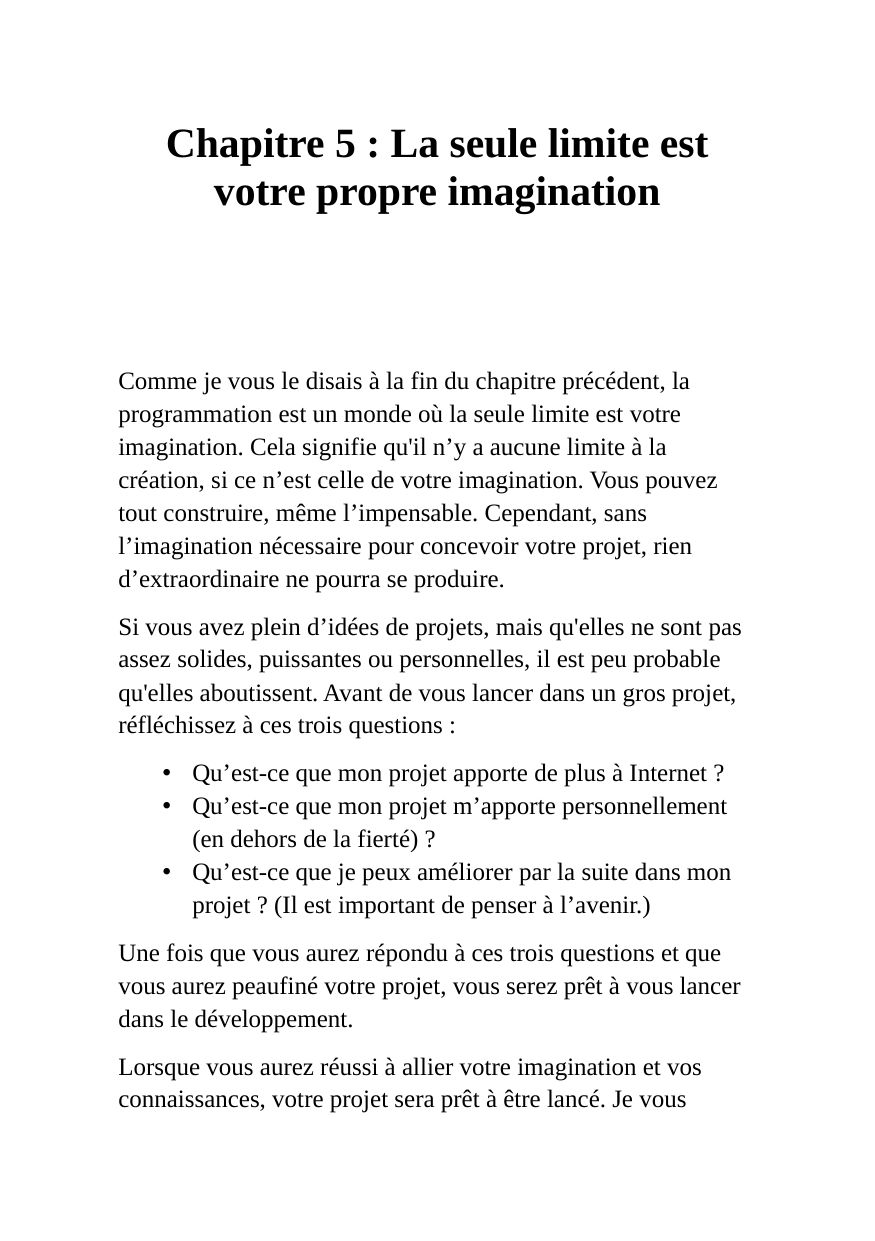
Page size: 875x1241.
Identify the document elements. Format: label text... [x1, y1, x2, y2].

text Une fois que vous aurez répondu à ces trois questions et que vous aurez peaufiné votre projet, vous serez prêt à vous lancer dans le développement. [118, 938, 756, 1033]
list Qu’est-ce que mon projet apporte de plus à Internet ? [162, 758, 756, 787]
text Lorsque vous aurez réussi à allier votre imagination et vos connaissances, votre projet sera prêt à être lancé. Je vous [118, 1052, 756, 1113]
text Si vous avez plein d’idées de projets, mais qu'elles ne sont pas assez solides, puissantes ou personnelles, il est peu probable qu'elles aboutissent. Avant de vous lancer dans un gros projet, réfléchissez à ces trois questions : [118, 612, 756, 739]
text Comme je vous le disais à la fin du chapitre précédent, la programmation est un monde où la seule limite est votre imagination. Cela signifie qu'il n’y a aucune limite à la création, si ce n’est celle de votre imagination. Vous pouvez tout construire, même l’impensable. Cependant, sans l’imagination nécessaire pour concevoir votre projet, rien d’extraordinaire ne pourra se produire. [118, 366, 756, 593]
list Qu’est-ce que je peux améliorer par la suite dans mon projet ? (Il est important de penser à l’avenir.) [162, 857, 756, 919]
list Qu’est-ce que mon projet m’apporte personnellement (en dehors de la fierté) ? [162, 791, 756, 853]
subtitle Chapitre 5 : La seule limite est votre propre imagination [118, 118, 756, 214]
